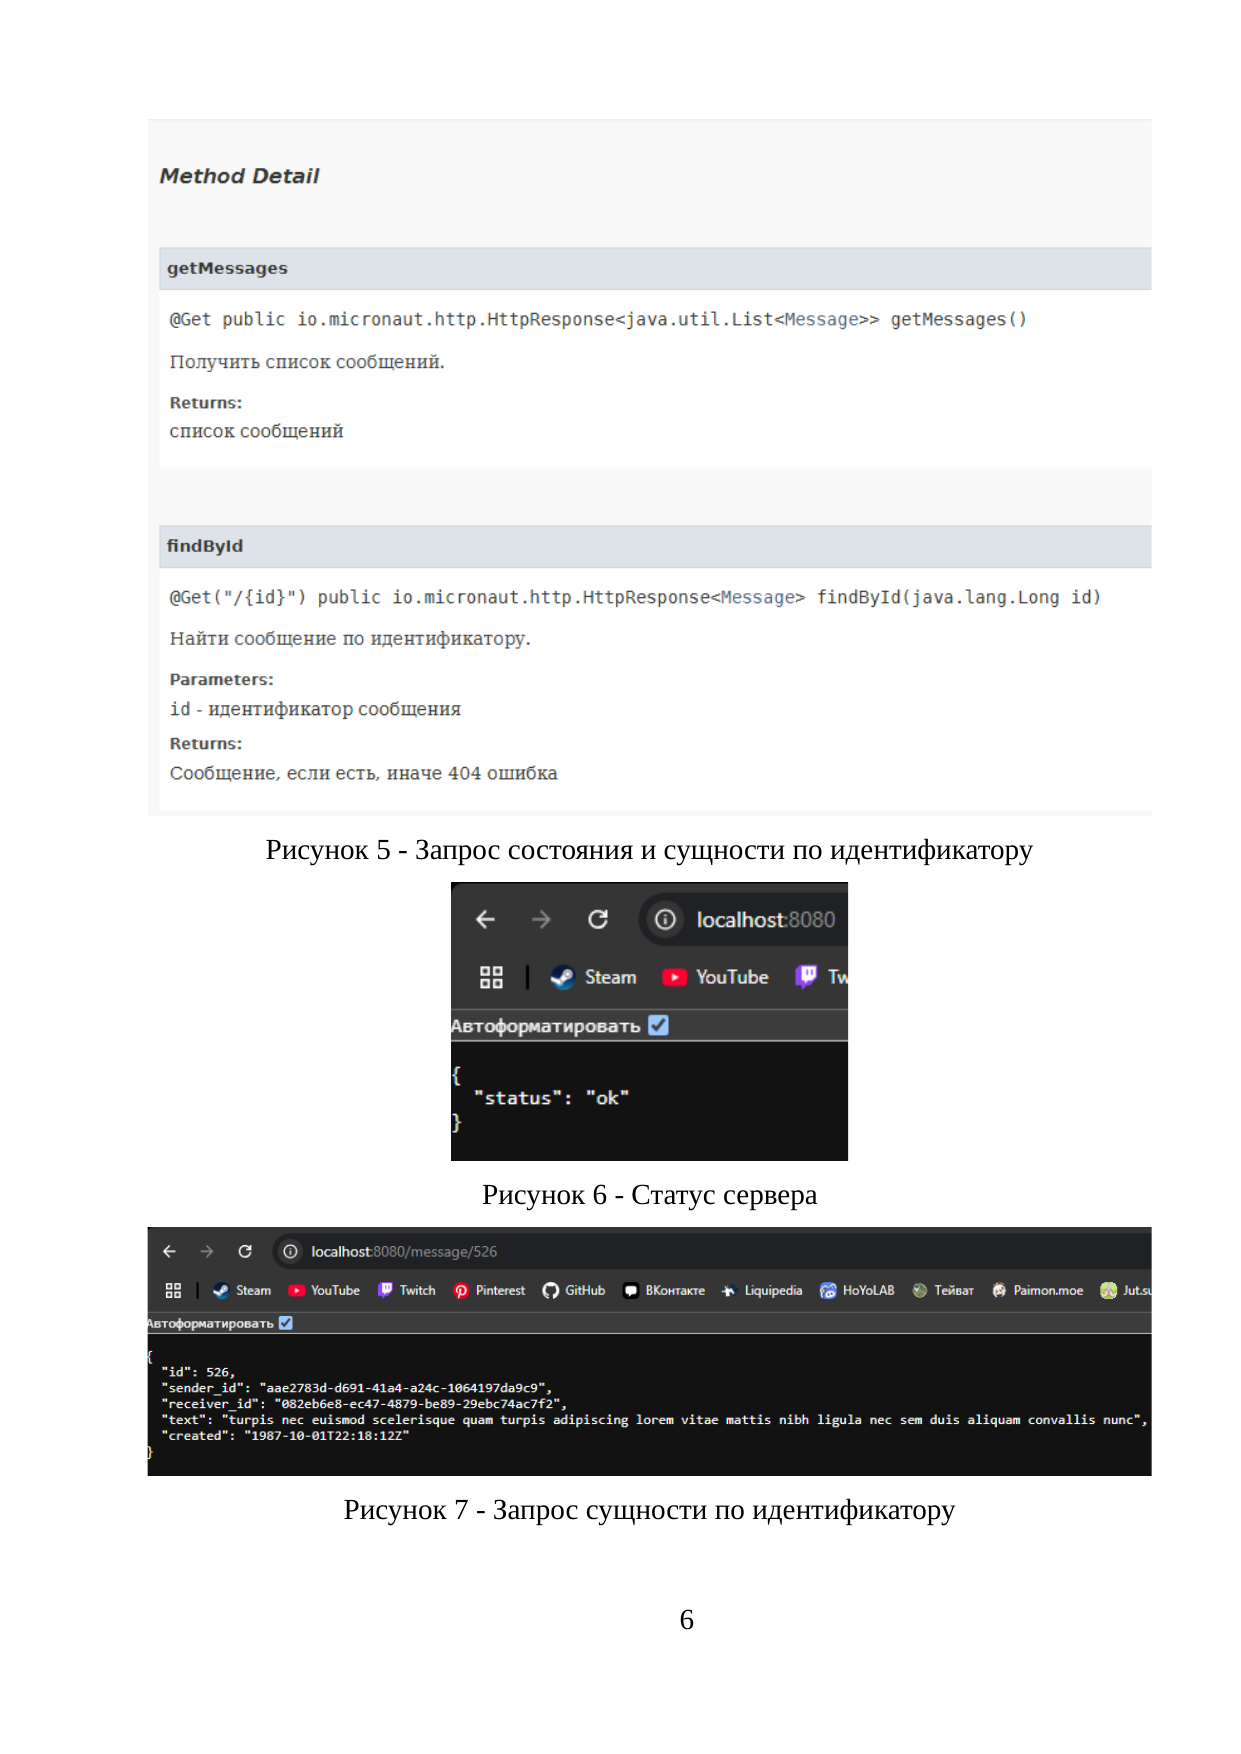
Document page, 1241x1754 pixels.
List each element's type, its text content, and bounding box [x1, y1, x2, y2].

picture [147, 118, 1152, 816]
text Рисунок 5 - Запрос состояния и сущности по идентификатору [148, 816, 1152, 866]
text Рисунок 7 - Запрос сущности по идентификатору [148, 1476, 1152, 1526]
text Рисунок 6 - Статус сервера [451, 1161, 848, 1211]
picture [147, 1227, 1152, 1476]
picture [451, 882, 849, 1161]
